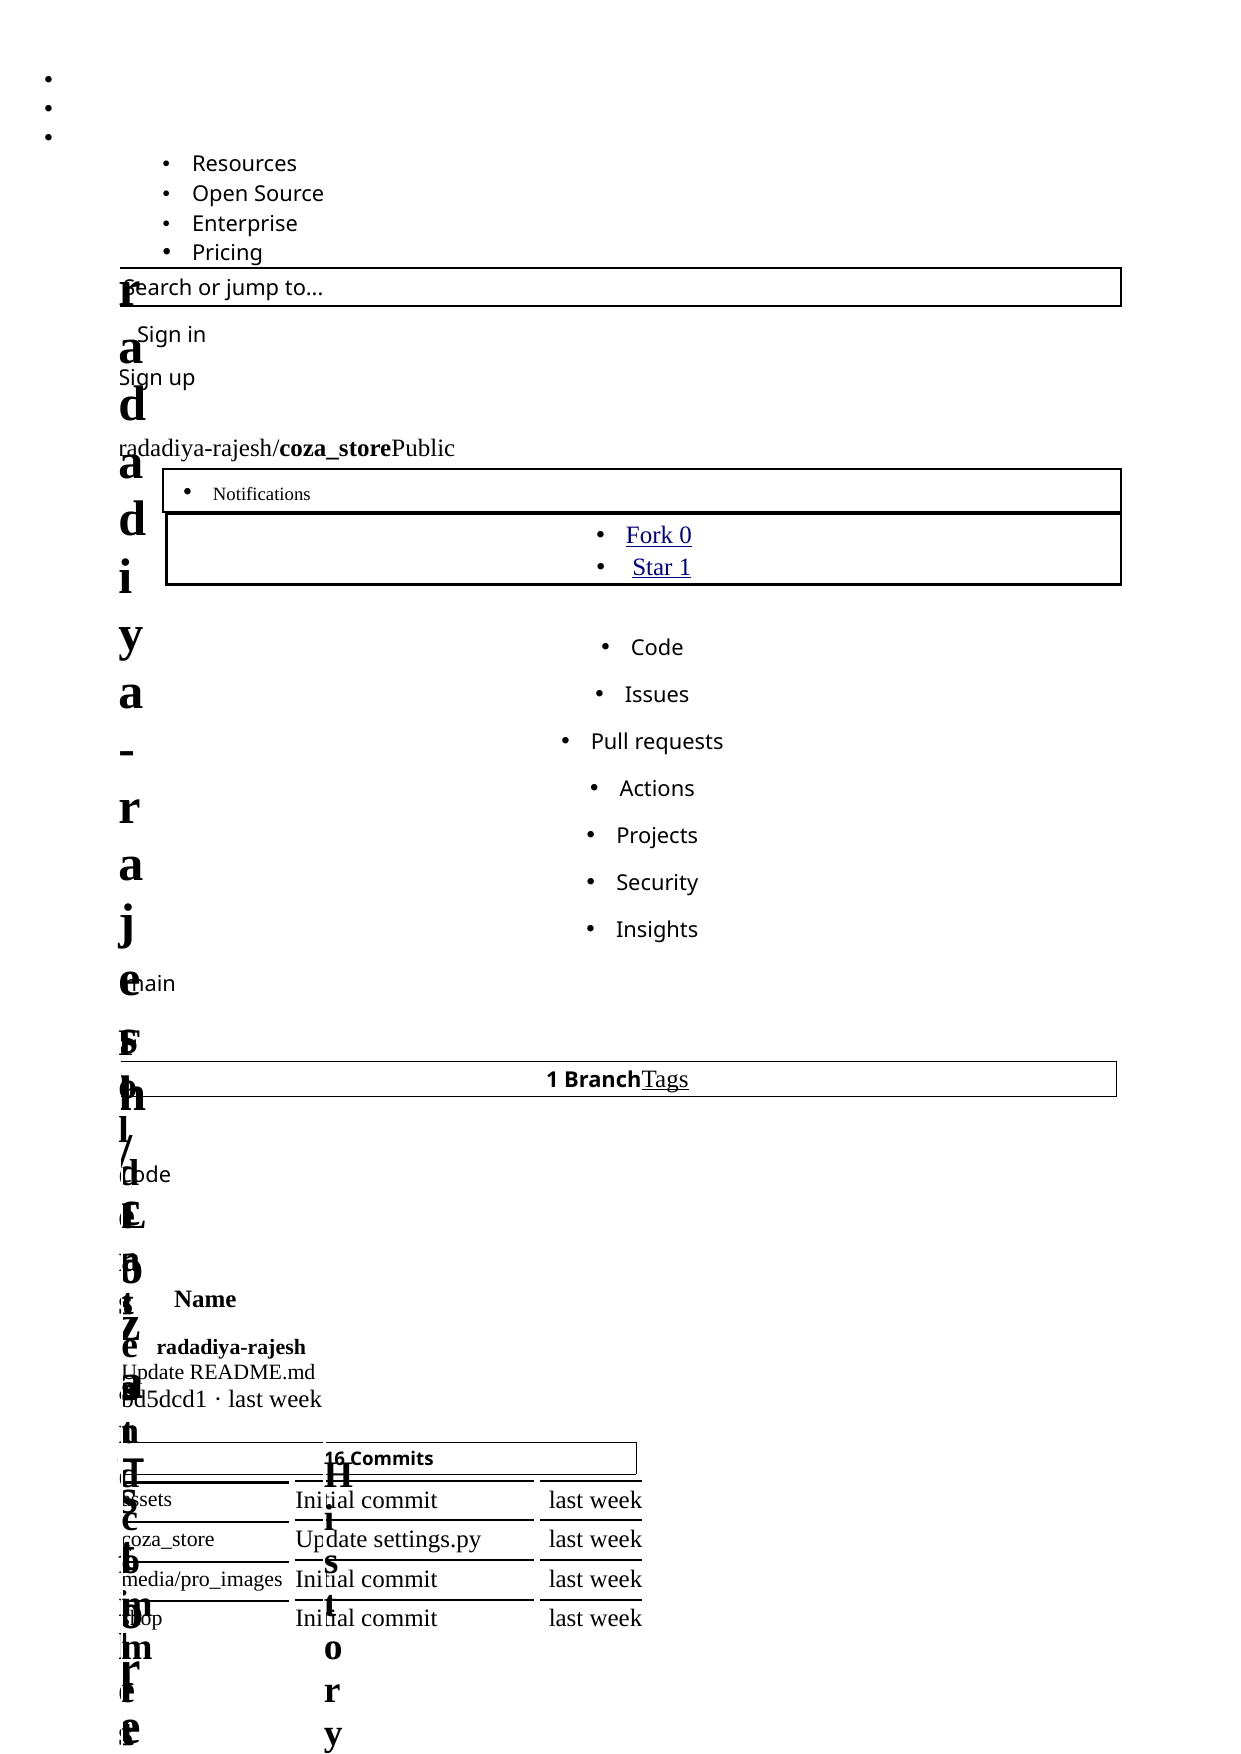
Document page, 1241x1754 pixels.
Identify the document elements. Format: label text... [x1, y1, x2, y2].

list Open Source [162, 178, 1122, 207]
text Sign up [121, 362, 1122, 391]
text main [121, 968, 1103, 998]
text Sign in [137, 319, 1122, 349]
table_cell Initial commit [292, 1477, 323, 1516]
table_cell last week [537, 1516, 645, 1556]
table_cell Update settings.py [292, 1516, 323, 1556]
list Pull requests [162, 709, 1122, 756]
table_header [537, 1281, 645, 1316]
list Pricing [162, 237, 1122, 267]
list Code [162, 615, 1122, 662]
list Star 1 [168, 544, 1120, 583]
text 1 BranchTags [121, 1062, 1116, 1096]
table_cell media/pro_images [124, 1556, 292, 1596]
table_cell Update settings.py [326, 1516, 537, 1556]
table_cell last week [537, 1556, 645, 1596]
text Search or jump to... [121, 269, 1120, 305]
table_cell assets [124, 1477, 292, 1516]
table_cell shop [124, 1596, 292, 1635]
text Code [121, 1159, 131, 1168]
text Code [123, 1159, 1109, 1189]
list Insights [162, 897, 1122, 943]
table_cell Initial commit [292, 1596, 323, 1635]
list Notifications [164, 470, 1120, 511]
table_cell last week [537, 1596, 645, 1635]
list _Solutions [812, 118, 1122, 148]
table_cell radadiya-rajesh Update README.md bd5dcd1 · last week 16 Commits [124, 1316, 645, 1477]
list Security [162, 850, 1122, 897]
table_cell last week [537, 1477, 645, 1516]
list Issues [162, 662, 1122, 709]
table_cell Initial commit [292, 1556, 323, 1596]
table_cell Initial commit [326, 1556, 537, 1596]
list Actions [162, 756, 1122, 803]
table_cell coza_store [124, 1516, 292, 1556]
table_header Name [124, 1281, 292, 1316]
text radadiya-rajesh/coza_storePublic [121, 433, 1122, 461]
table_header [292, 1281, 537, 1316]
table_cell Initial commit [326, 1596, 537, 1635]
list Resources [162, 148, 1122, 178]
list Projects [162, 803, 1122, 850]
table_cell Initial commit [326, 1477, 537, 1516]
list Fork 0 [168, 515, 1120, 544]
list Enterprise [162, 207, 1122, 237]
